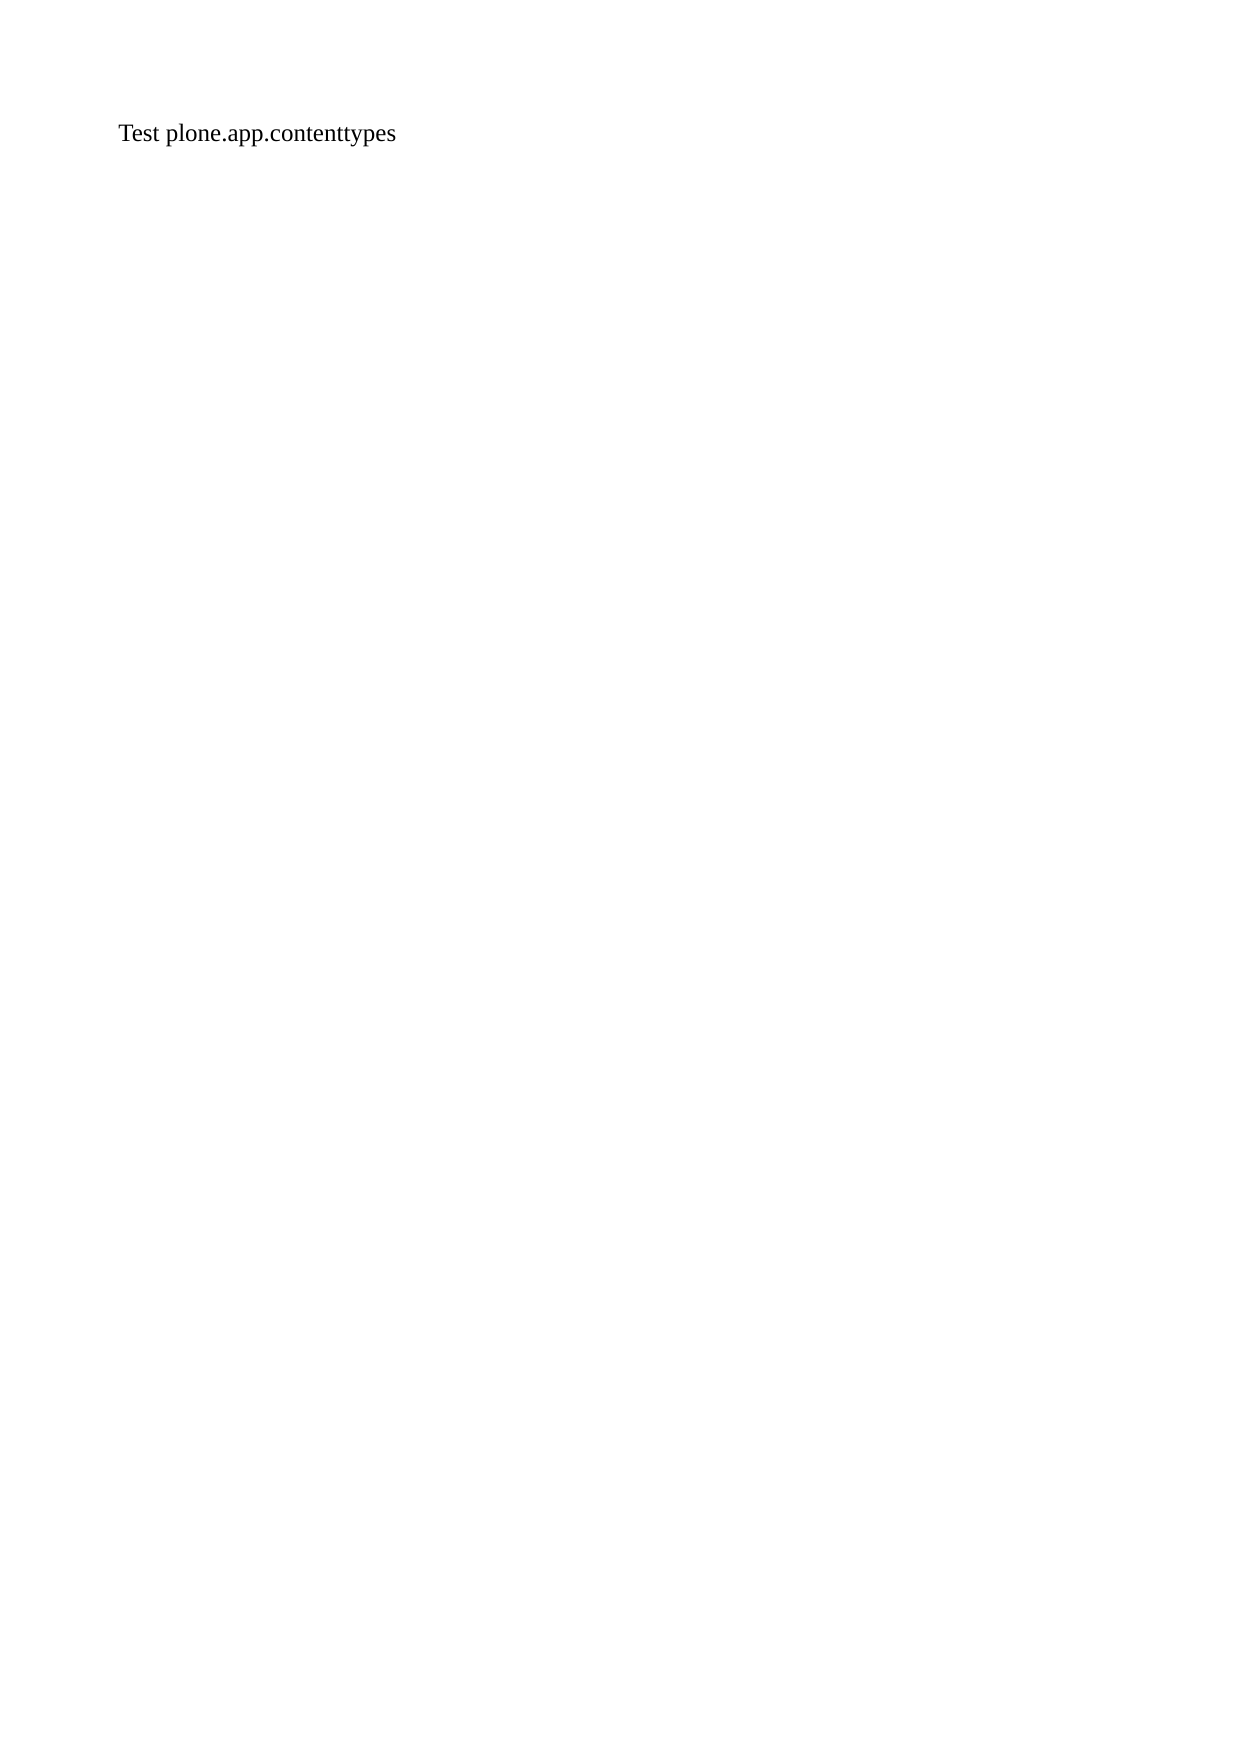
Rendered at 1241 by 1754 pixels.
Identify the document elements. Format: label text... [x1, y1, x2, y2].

text Test plone.app.contenttypes [118, 118, 1122, 147]
